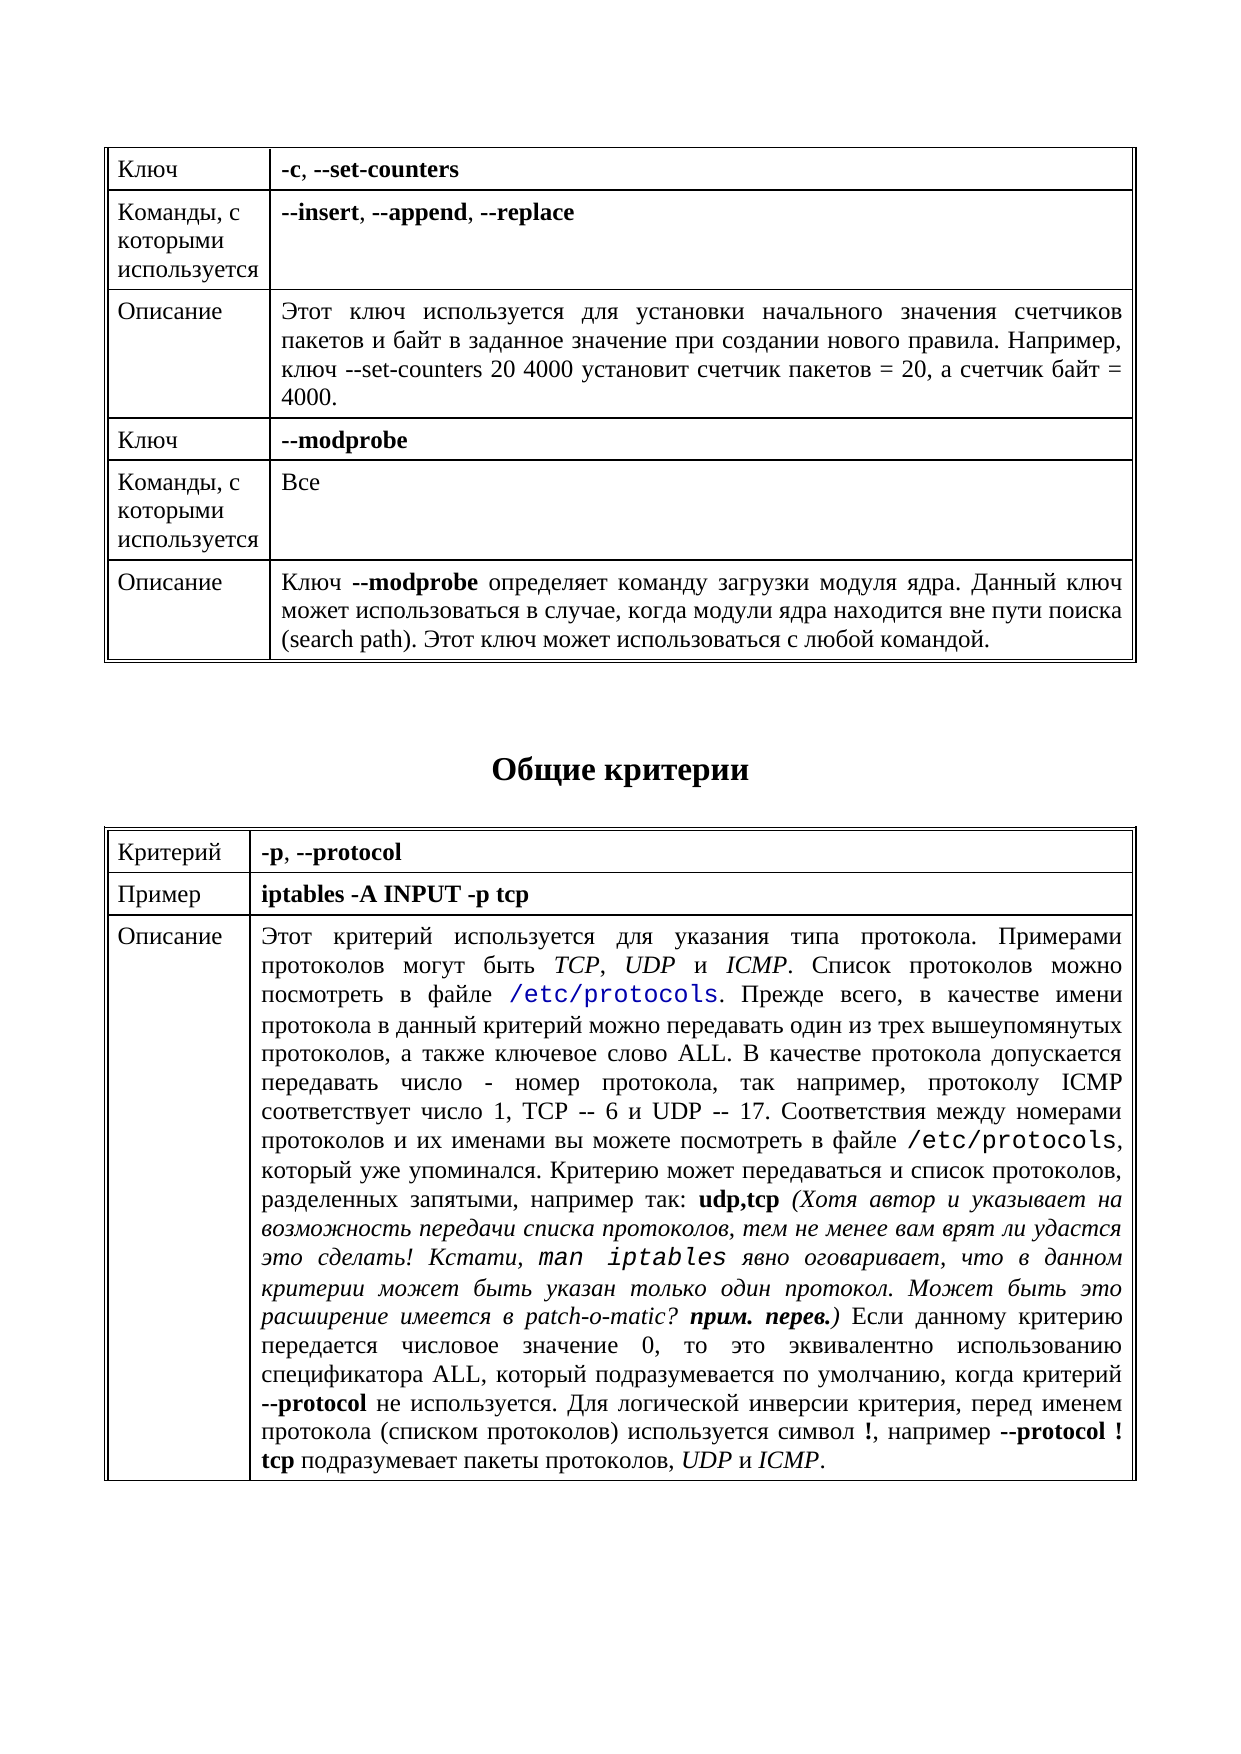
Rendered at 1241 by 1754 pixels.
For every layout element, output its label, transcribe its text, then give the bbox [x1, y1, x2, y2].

table_cell Этот критерий используется для указания типа протокола. Примерами протоколов могут быть TCP, UDP и ICMP. Список протоколов можно посмотреть в файле /etc/protocols. Прежде всего, в качестве имени протокола в данный критерий можно передавать один из трех вышеупомянутых протоколов, а также ключевое слово ALL. В качестве протокола допускается передавать число - номер протокола, так например, протоколу ICMP соответствует число 1, TCP -- 6 и UDP -- 17. Соответствия между номерами протоколов и их именами вы можете посмотреть в файле /etc/protocols, который уже упоминался. Критерию может передаваться и список протоколов, разделенных запятыми, например так: udp,tcp (Хотя автор и указывает на возможность передачи списка протоколов, тем не менее вам врят ли удастся это сделать! Кстати, man iptables явно оговаривает, что в данном критерии может быть указан только один протокол. Может быть это расширение имеется в patch-o-matic? прим. перев.) Если данному критерию передается числовое значение 0, то это эквивалентно использованию спецификатора ALL, который подразумевается по умолчанию, когда критерий --protocol не используется. Для логической инверсии критерия, перед именем протокола (списком протоколов) используется символ !, например --protocol ! tcp подразумевает пакеты протоколов, UDP и ICMP. [251, 916, 1132, 1480]
table_cell Описание [109, 561, 269, 659]
table_cell Описание [109, 916, 249, 1480]
table_cell Команды, с которыми используется [109, 191, 269, 289]
table_cell Пример [109, 873, 249, 914]
table_cell Этот ключ используется для установки начального значения счетчиков пакетов и байт в заданное значение при создании нового правила. Например, ключ --set-counters 20 4000 установит счетчик пакетов = 20, а счетчик байт = 4000. [271, 290, 1132, 417]
table_cell Ключ --modprobe определяет команду загрузки модуля ядра. Данный ключ может использоваться в случае, когда модули ядра находится вне пути поиска (search path). Этот ключ может использоваться с любой командой. [271, 561, 1132, 659]
table_header Критерий [109, 831, 249, 872]
table_cell --insert, --append, --replace [271, 191, 1132, 289]
table_header Ключ [109, 148, 270, 189]
table_header -c, --set-counters [271, 148, 1132, 189]
table_cell Команды, с которыми используется [109, 461, 269, 559]
table_cell Все [271, 461, 1132, 559]
table_cell Описание [109, 290, 269, 417]
table_cell Ключ [109, 419, 269, 459]
table_header -p, --protocol [251, 831, 1132, 872]
table_cell --modprobe [271, 419, 1132, 459]
table_cell iptables -A INPUT -p tcp [251, 873, 1132, 914]
text Общие критерии [118, 750, 1122, 788]
